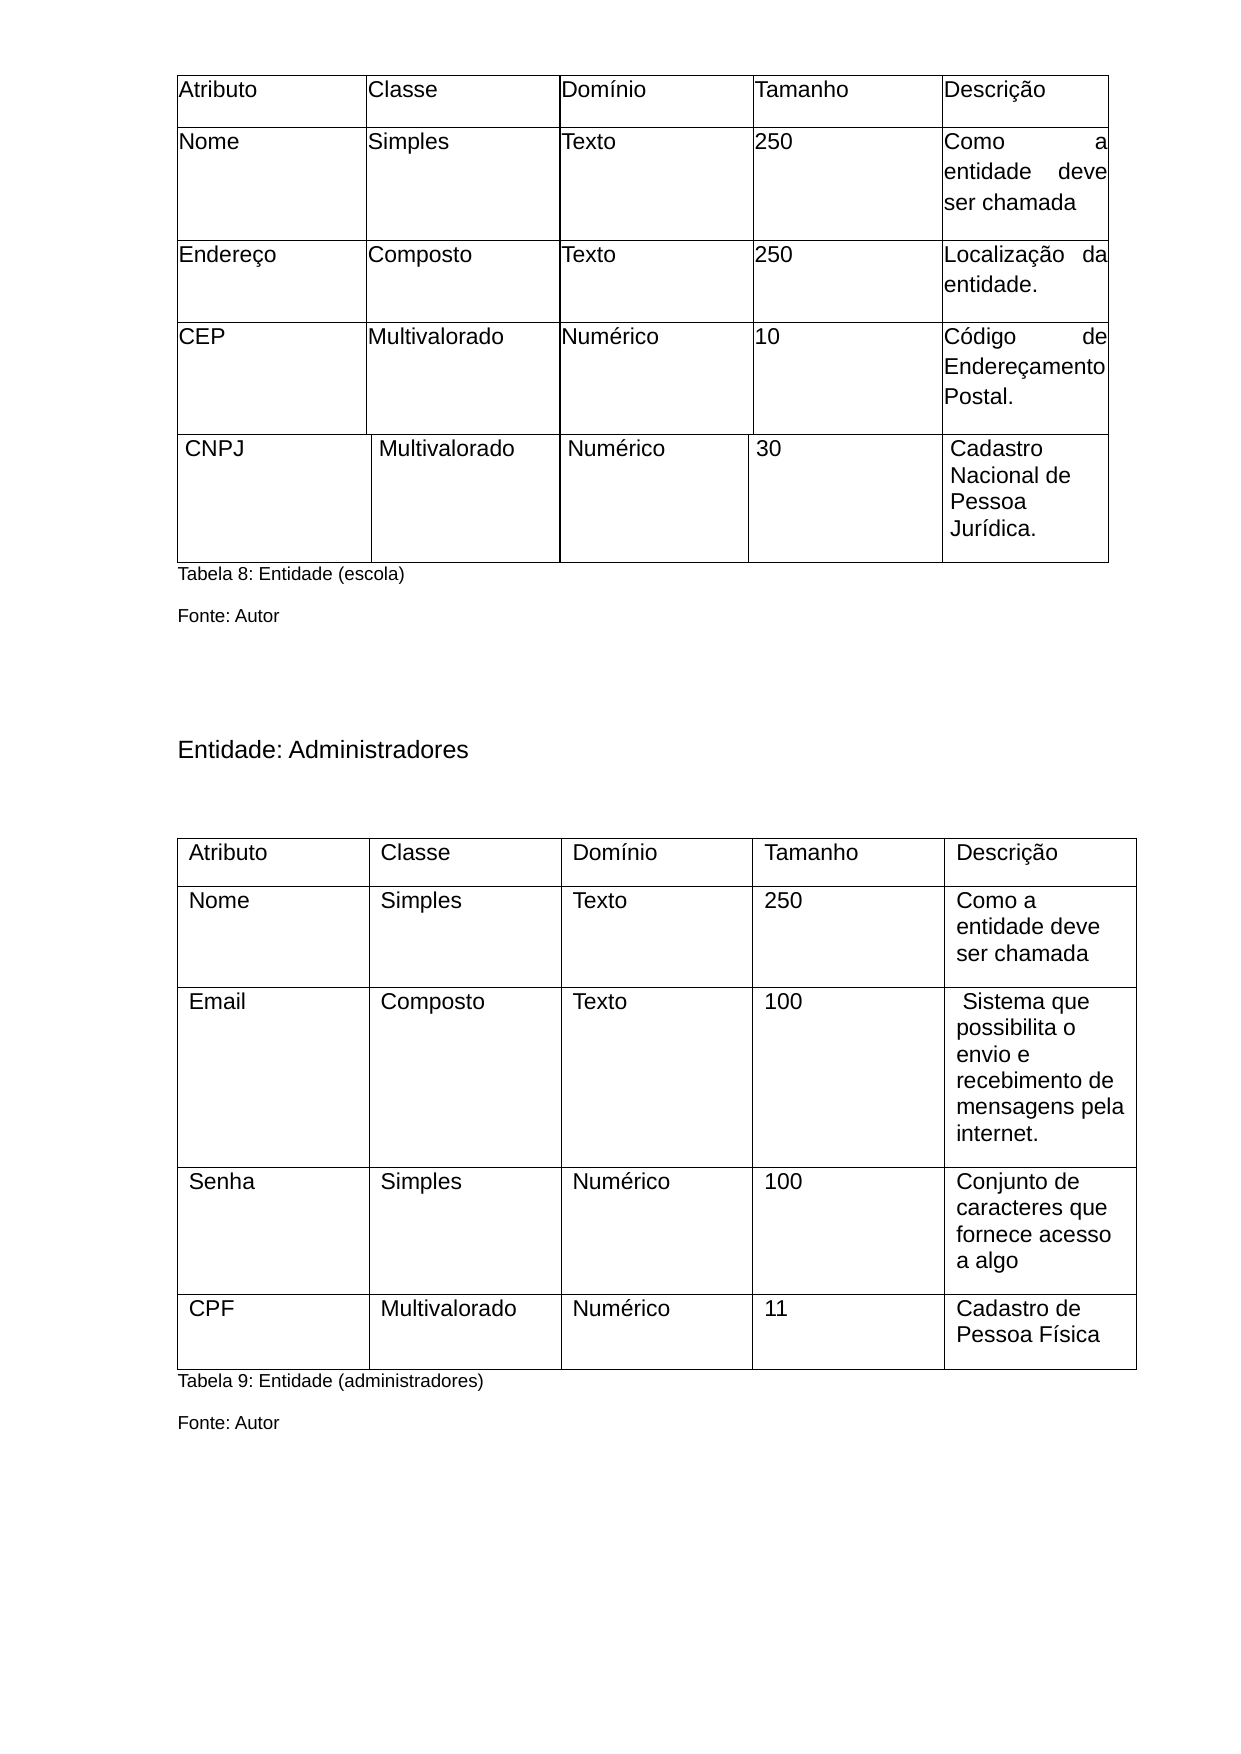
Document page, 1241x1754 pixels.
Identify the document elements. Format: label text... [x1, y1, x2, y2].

table_cell Multivalorado [372, 435, 559, 562]
table_header Atributo [178, 839, 369, 886]
table_cell Conjunto de caracteres que fornece acesso a algo [945, 1168, 1136, 1294]
text Tabela 9: Entidade (administradores) [177, 1370, 1122, 1391]
table_cell Nome [178, 128, 366, 239]
table_cell Como a entidade deve ser chamada [945, 887, 1136, 987]
table_cell Simples [370, 887, 561, 987]
text Entidade: Administradores [177, 735, 1122, 764]
table_cell Numérico [562, 1295, 752, 1369]
text Fonte: Autor [177, 1412, 1122, 1434]
table_cell CPF [178, 1295, 369, 1369]
table_cell 30 [749, 435, 942, 562]
table_cell CEP [178, 323, 366, 434]
table_header Domínio [562, 839, 752, 886]
table_cell Texto [561, 241, 753, 322]
table_cell Endereço [178, 241, 366, 322]
table_cell 250 [754, 241, 942, 322]
table_cell Composto [367, 241, 559, 322]
table_cell Texto [561, 128, 753, 239]
table_cell Multivalorado [370, 1295, 561, 1369]
table_cell Código de Endereçamento Postal. [943, 323, 1108, 434]
table_header Classe [370, 839, 561, 886]
table_cell 250 [754, 128, 942, 239]
text Tabela 8: Entidade (escola) [177, 563, 1122, 584]
table_header Domínio [561, 76, 753, 127]
table_header Atributo [178, 76, 366, 127]
table_cell Numérico [562, 1168, 752, 1294]
table_cell Numérico [561, 323, 753, 434]
table_cell Cadastro Nacional de Pessoa Jurídica. [943, 435, 1108, 562]
table_cell Texto [562, 988, 752, 1167]
table_cell 11 [753, 1295, 944, 1369]
table_cell Multivalorado [367, 323, 559, 434]
table_header Tamanho [753, 839, 944, 886]
table_cell Texto [562, 887, 752, 987]
table_header Tamanho [754, 76, 942, 127]
table_header Classe [367, 76, 559, 127]
text Fonte: Autor [177, 605, 1122, 627]
table_header Descrição [945, 839, 1136, 886]
table_cell Localização da entidade. [943, 241, 1108, 322]
table_cell 100 [753, 1168, 944, 1294]
table_cell 100 [753, 988, 944, 1167]
table_cell Sistema que possibilita o envio e recebimento de mensagens pela internet. [945, 988, 1136, 1167]
table_cell Nome [178, 887, 369, 987]
table_cell CNPJ [178, 435, 371, 562]
table_cell Composto [370, 988, 561, 1167]
table_cell Simples [370, 1168, 561, 1294]
table_cell Senha [178, 1168, 369, 1294]
table_cell Simples [367, 128, 559, 239]
table_header Descrição [943, 76, 1108, 127]
table_cell Numérico [561, 435, 748, 562]
table_cell Cadastro de Pessoa Física [945, 1295, 1136, 1369]
table_cell Como a entidade deve ser chamada [943, 128, 1108, 239]
table_cell 10 [754, 323, 942, 434]
table_cell Email [178, 988, 369, 1167]
table_cell 250 [753, 887, 944, 987]
